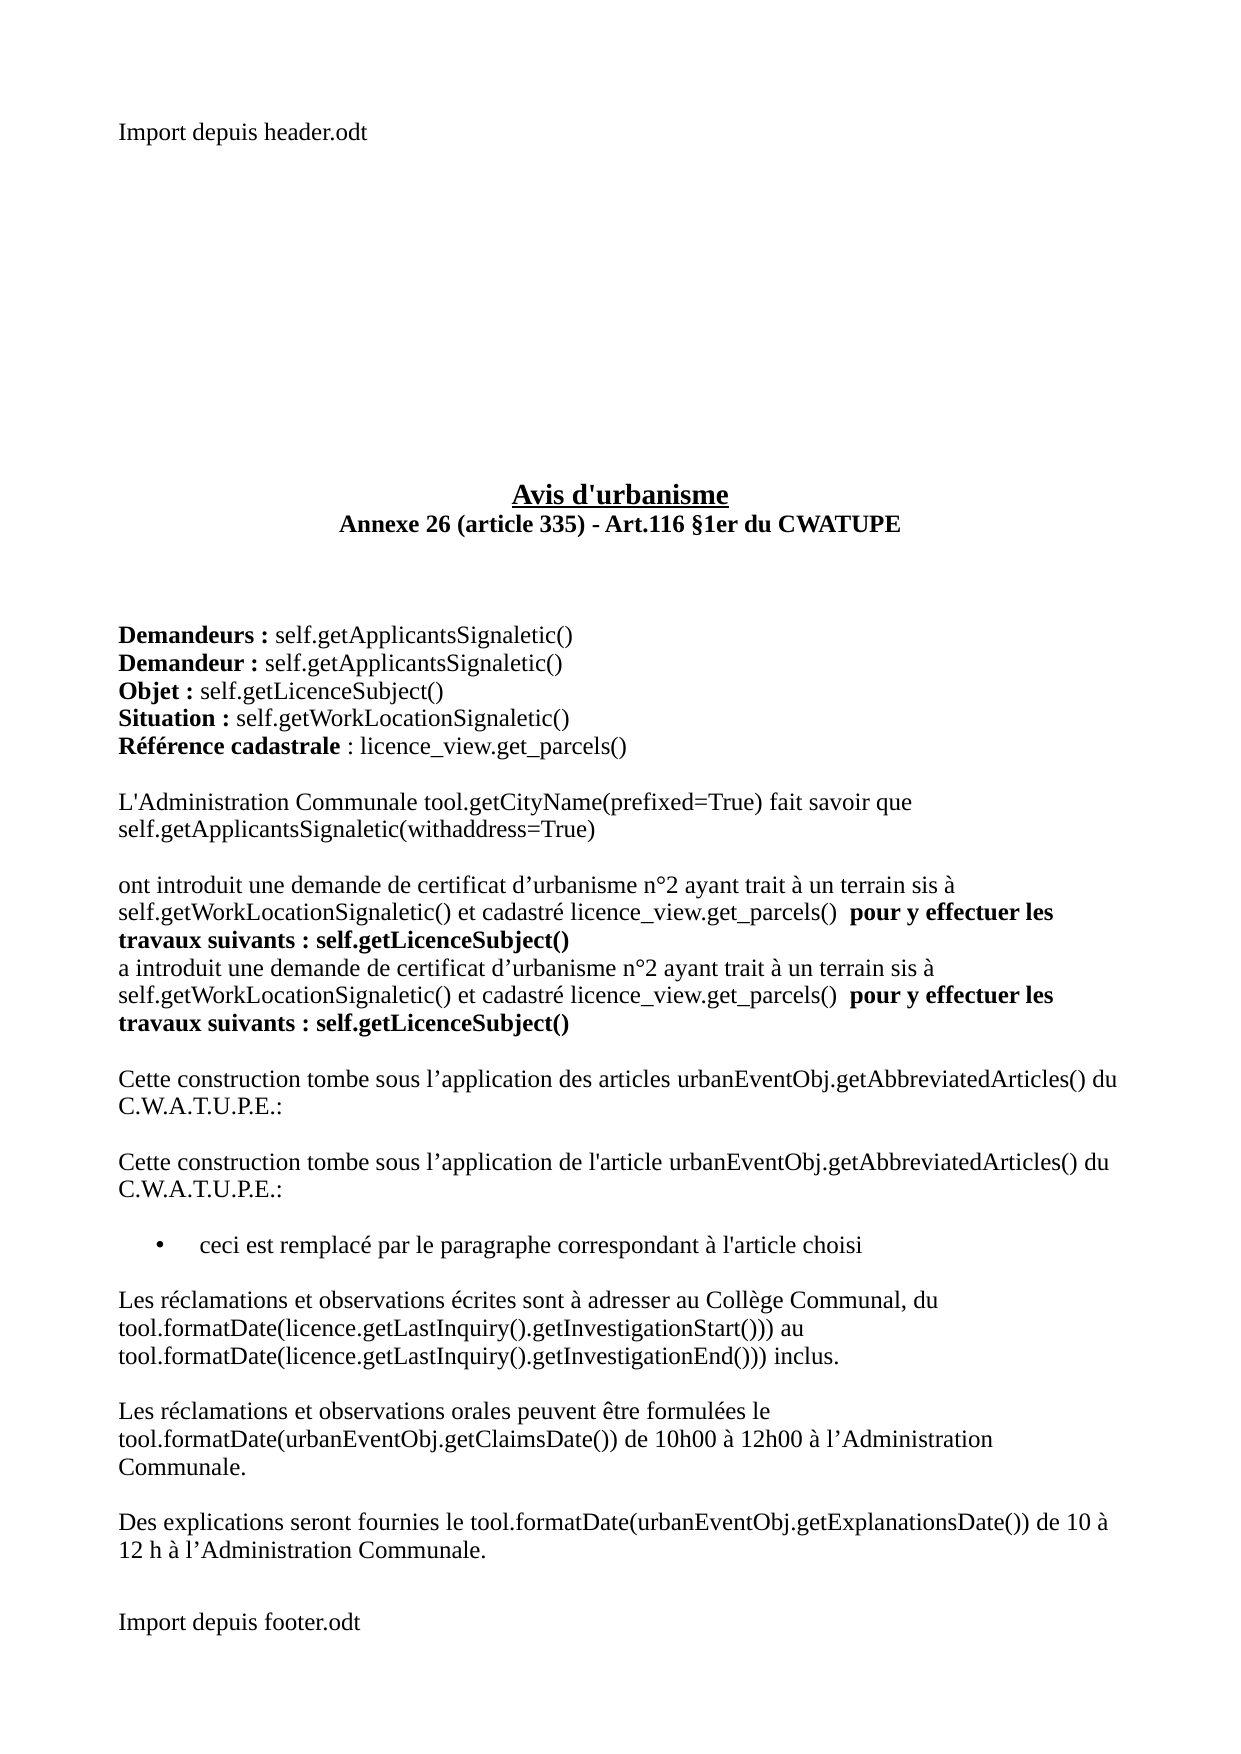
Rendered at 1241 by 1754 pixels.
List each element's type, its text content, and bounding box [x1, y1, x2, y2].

text Les réclamations et observations orales peuvent être formulées le tool.formatDate(urbanEventObj.getClaimsDate()) de 10h00 à 12h00 à l’Administration Communale. Des explications seront fournies le tool.formatDate(urbanEventObj.getExplanationsDate()) de 10 à 12 h à l’Administration Communale. [118, 1397, 1122, 1563]
text Demandeur : self.getApplicantsSignaletic() [118, 649, 1122, 677]
text Cette construction tombe sous l’application des articles urbanEventObj.getAbbreviatedArticles() du C.W.A.T.U.P.E.: [118, 1037, 1122, 1120]
list ceci est remplacé par le paragraphe correspondant à l'article choisi [156, 1231, 1122, 1259]
text ont introduit une demande de certificat d’urbanisme n°2 ayant trait à un terrain sis à self.getWorkLocationSignaletic() et cadastré licence_view.get_parcels() pour y effectuer les travaux suivants : self.getLicenceSubject() [118, 871, 1122, 954]
title Avis d'urbanisme [118, 478, 1122, 511]
text Demandeurs : self.getApplicantsSignaletic() [118, 621, 1122, 649]
text Objet : self.getLicenceSubject() [118, 677, 1122, 704]
text Import depuis header.odt [118, 118, 539, 146]
text Cette construction tombe sous l’application de l'article urbanEventObj.getAbbreviatedArticles() du C.W.A.T.U.P.E.: [118, 1120, 1122, 1203]
text L'Administration Communale tool.getCityName(prefixed=True) fait savoir que self.getApplicantsSignaletic(withaddress=True) [118, 788, 1122, 843]
text Situation : self.getWorkLocationSignaletic() [118, 704, 1122, 732]
text a introduit une demande de certificat d’urbanisme n°2 ayant trait à un terrain sis à self.getWorkLocationSignaletic() et cadastré licence_view.get_parcels() pour y effectuer les travaux suivants : self.getLicenceSubject() [118, 954, 1122, 1037]
title Annexe 26 (article 335) - Art.116 §1er du CWATUPE [118, 511, 1122, 538]
text Référence cadastrale : licence_view.get_parcels() [118, 732, 1122, 760]
text Les réclamations et observations écrites sont à adresser au Collège Communal, du tool.formatDate(licence.getLastInquiry().getInvestigationStart())) au tool.formatDate(licence.getLastInquiry().getInvestigationEnd())) inclus. [118, 1286, 1122, 1369]
